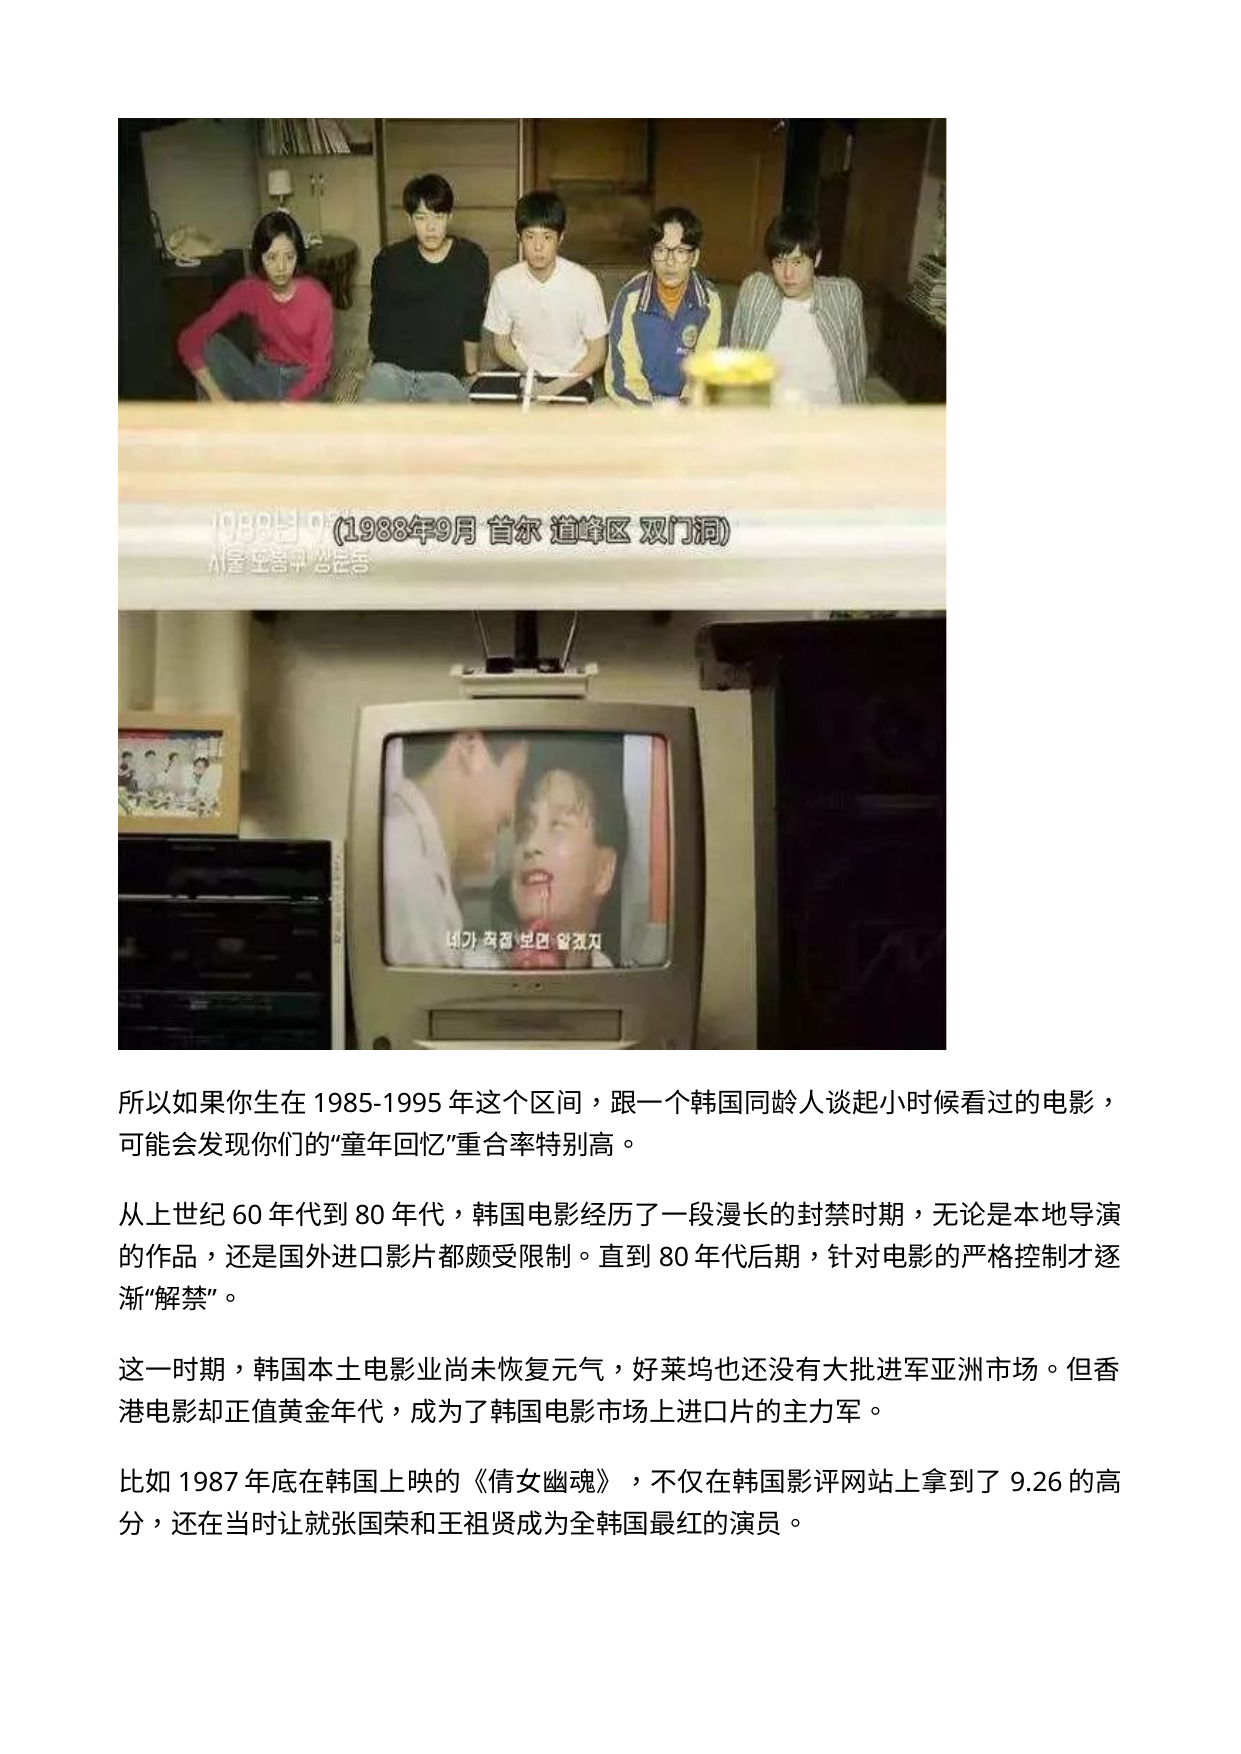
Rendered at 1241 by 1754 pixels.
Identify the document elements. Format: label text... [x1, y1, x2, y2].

text 比如1987年底在韩国上映的《倩女幽魂》，不仅在韩国影评网站上拿到了9.26的高分，还在当时让就张国荣和王祖贤成为全韩国最红的演员。 [118, 1457, 1122, 1542]
text 这一时期，韩国本土电影业尚未恢复元气，好莱坞也还没有大批进军亚洲市场。但香港电影却正值黄金年代，成为了韩国电影市场上进口片的主力军。 [118, 1345, 1122, 1429]
text 从上世纪60年代到80年代，韩国电影经历了一段漫长的封禁时期，无论是本地导演的作品，还是国外进口影片都颇受限制。直到80年代后期，针对电影的严格控制才逐渐“解禁”。 [118, 1190, 1122, 1317]
picture [118, 118, 947, 1050]
text 所以如果你生在1985-1995年这个区间，跟一个韩国同龄人谈起小时候看过的电影，可能会发现你们的“童年回忆”重合率特别高。 [118, 1077, 1122, 1162]
